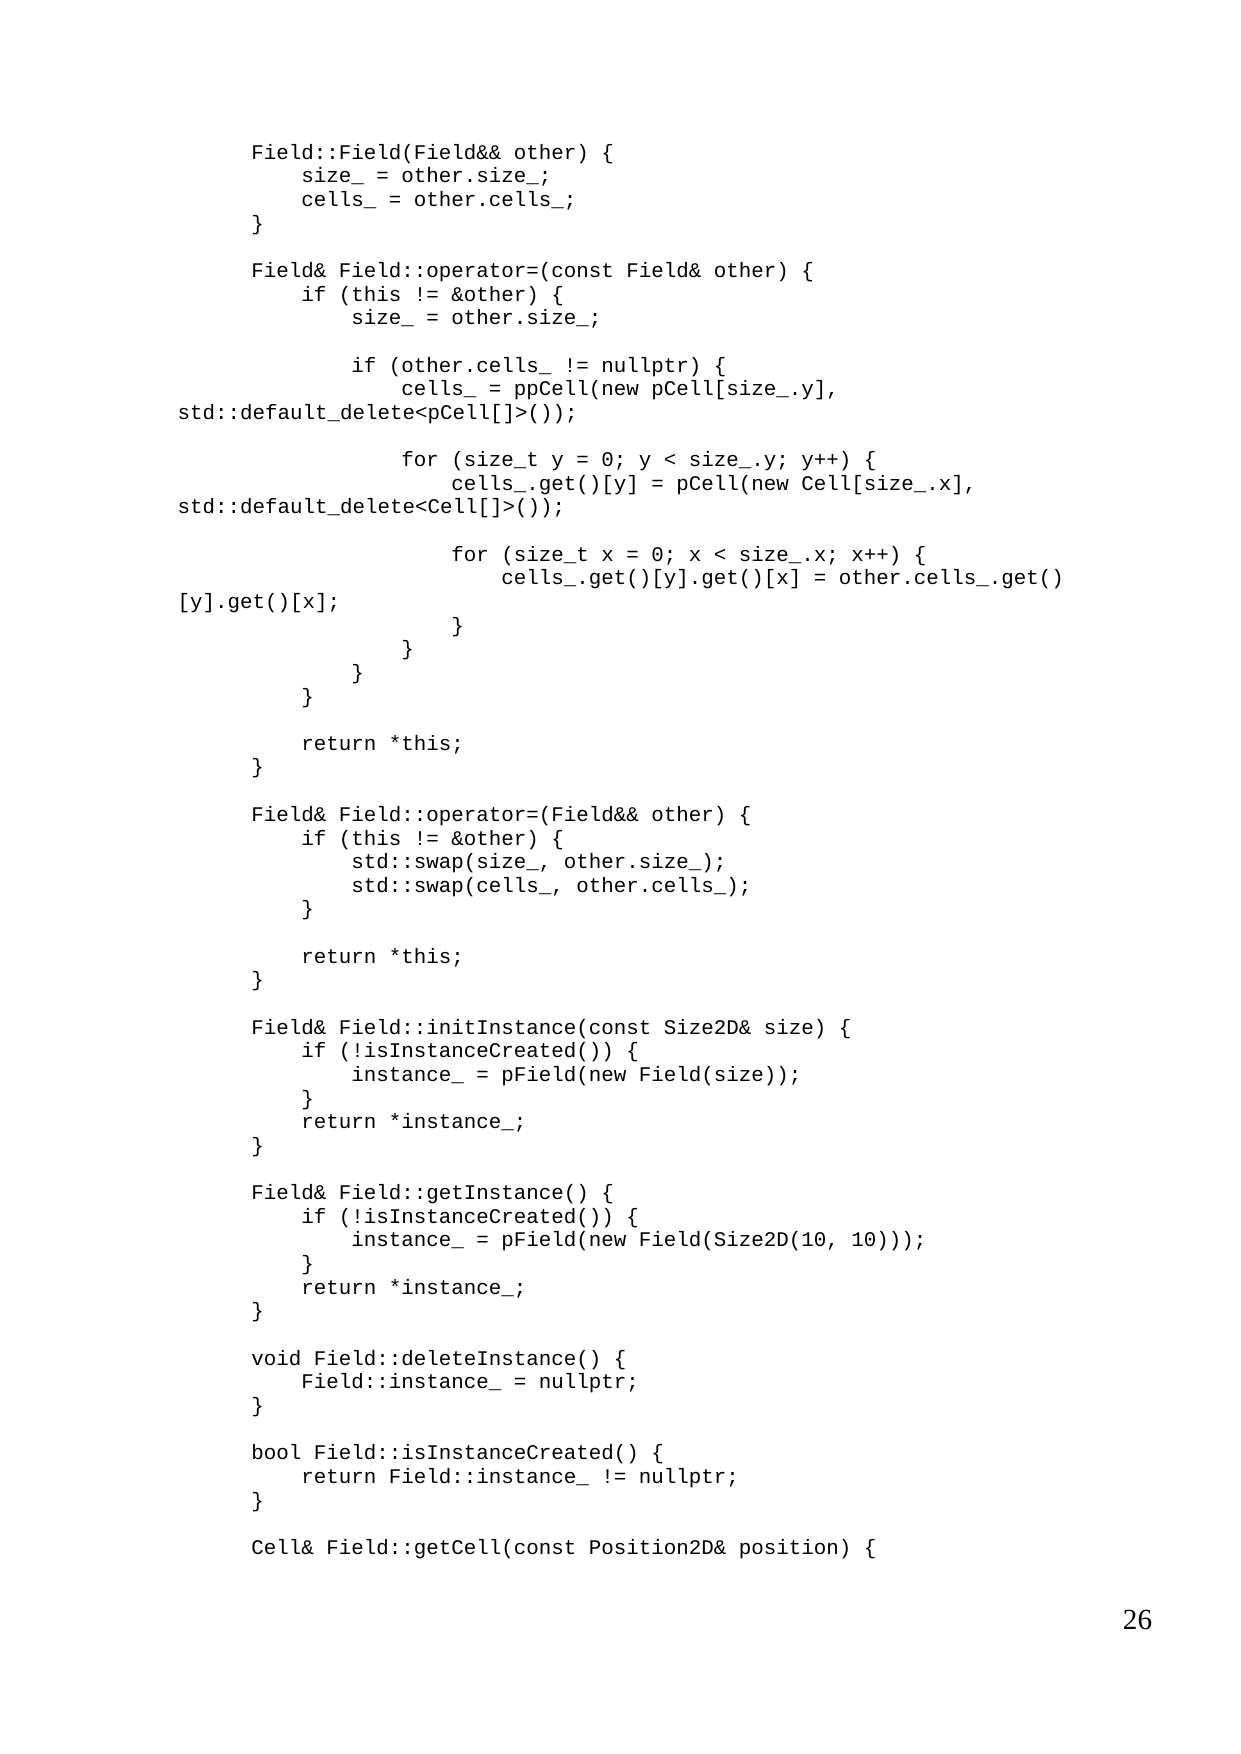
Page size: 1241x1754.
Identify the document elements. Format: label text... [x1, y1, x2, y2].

text } [177, 615, 1152, 638]
text size_ = other.size_; [177, 165, 1152, 189]
text } [177, 969, 1152, 993]
text } [177, 662, 1152, 686]
text return *this; [177, 946, 1152, 969]
text for (size_t x = 0; x < size_.x; x++) { [177, 544, 1152, 567]
text std::swap(cells_, other.cells_); [177, 875, 1152, 898]
text cells_ = ppCell(new pCell[size_.y], std::default_delete<pCell[]>()); [177, 378, 1152, 426]
text } [177, 213, 1152, 236]
text } [177, 686, 1152, 709]
text if (!isInstanceCreated()) { [177, 1040, 1152, 1064]
text return *instance_; [177, 1277, 1152, 1300]
text Field::instance_ = nullptr; [177, 1371, 1152, 1395]
text Field& Field::getInstance() { [177, 1182, 1152, 1206]
text bool Field::isInstanceCreated() { [177, 1442, 1152, 1466]
text } [177, 1135, 1152, 1158]
text cells_.get()[y] = pCell(new Cell[size_.x], std::default_delete<Cell[]>()); [177, 473, 1152, 520]
text std::swap(size_, other.size_); [177, 851, 1152, 875]
text } [177, 1300, 1152, 1324]
text if (this != &other) { [177, 284, 1152, 307]
text return Field::instance_ != nullptr; [177, 1466, 1152, 1489]
text } [177, 1088, 1152, 1111]
text Field& Field::initInstance(const Size2D& size) { [177, 1017, 1152, 1040]
text if (!isInstanceCreated()) { [177, 1206, 1152, 1229]
text } [177, 757, 1152, 780]
text } [177, 1253, 1152, 1277]
text return *this; [177, 733, 1152, 757]
text instance_ = pField(new Field(Size2D(10, 10))); [177, 1229, 1152, 1253]
text if (this != &other) { [177, 827, 1152, 851]
text Field& Field::operator=(const Field& other) { [177, 260, 1152, 284]
text for (size_t y = 0; y < size_.y; y++) { [177, 449, 1152, 473]
text instance_ = pField(new Field(size)); [177, 1064, 1152, 1088]
text Field& Field::operator=(Field&& other) { [177, 804, 1152, 827]
text } [177, 638, 1152, 662]
text cells_.get()[y].get()[x] = other.cells_.get()[y].get()[x]; [177, 567, 1152, 615]
text } [177, 1489, 1152, 1513]
text size_ = other.size_; [177, 307, 1152, 331]
text cells_ = other.cells_; [177, 189, 1152, 213]
text void Field::deleteInstance() { [177, 1348, 1152, 1371]
text } [177, 1395, 1152, 1419]
text Field::Field(Field&& other) { [177, 142, 1152, 165]
text if (other.cells_ != nullptr) { [177, 354, 1152, 378]
text Cell& Field::getCell(const Position2D& position) { [177, 1537, 1152, 1561]
text } [177, 898, 1152, 922]
text return *instance_; [177, 1111, 1152, 1135]
